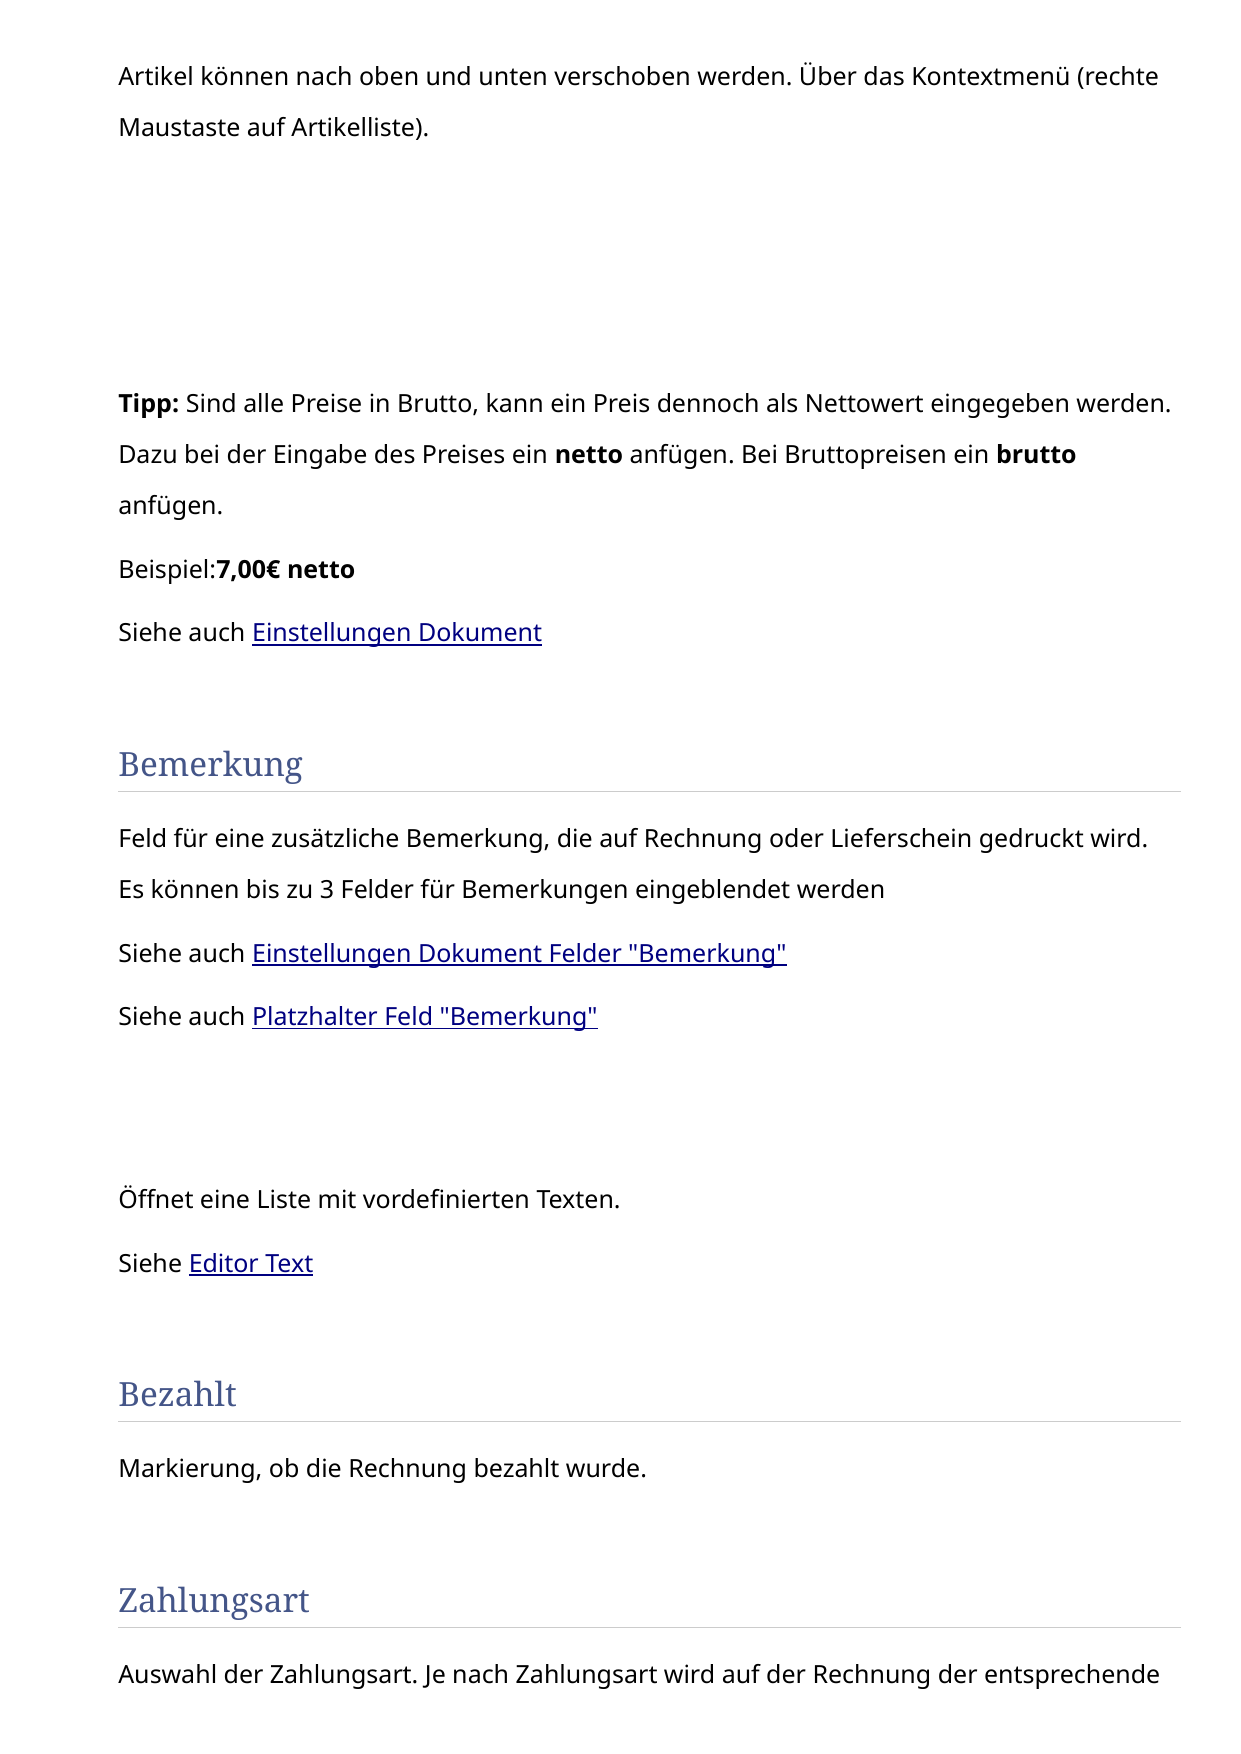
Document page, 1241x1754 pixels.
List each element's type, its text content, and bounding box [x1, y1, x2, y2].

text Siehe Editor Text [118, 1245, 1181, 1279]
text Artikel können nach oben und unten verschoben werden. Über das Kontextmenü (rechte Maustaste auf Artikelliste). [118, 59, 1181, 144]
text Beispiel:7,00€ netto [118, 551, 1181, 586]
text Siehe auch Platzhalter Feld "Bemerkung" [118, 999, 1181, 1033]
text Auswahl der Zahlungsart. Je nach Zahlungsart wird auf der Rechnung der entsprechende [118, 1657, 1181, 1691]
text Öffnet eine Liste mit vordefinierten Texten. [118, 1182, 1181, 1216]
text Feld für eine zusätzliche Bemerkung, die auf Rechnung oder Lieferschein gedruckt wird. Es können bis zu 3 Felder für Bemerkungen eingeblendet werden [118, 821, 1181, 906]
text Tipp: Sind alle Preise in Brutto, kann ein Preis dennoch als Nettowert eingegeben werden. Dazu bei der Eingabe des Preises ein netto anfügen. Bei Bruttopreisen ein brutto anfügen. [118, 386, 1181, 522]
text Siehe auch Einstellungen Dokument [118, 615, 1181, 649]
subtitle Bezahlt [118, 1371, 1181, 1421]
subtitle Bemerkung [118, 741, 1181, 791]
text Siehe auch Einstellungen Dokument Felder "Bemerkung" [118, 935, 1181, 969]
subtitle Zahlungsart [118, 1577, 1181, 1627]
text Markierung, ob die Rechnung bezahlt wurde. [118, 1451, 1181, 1485]
